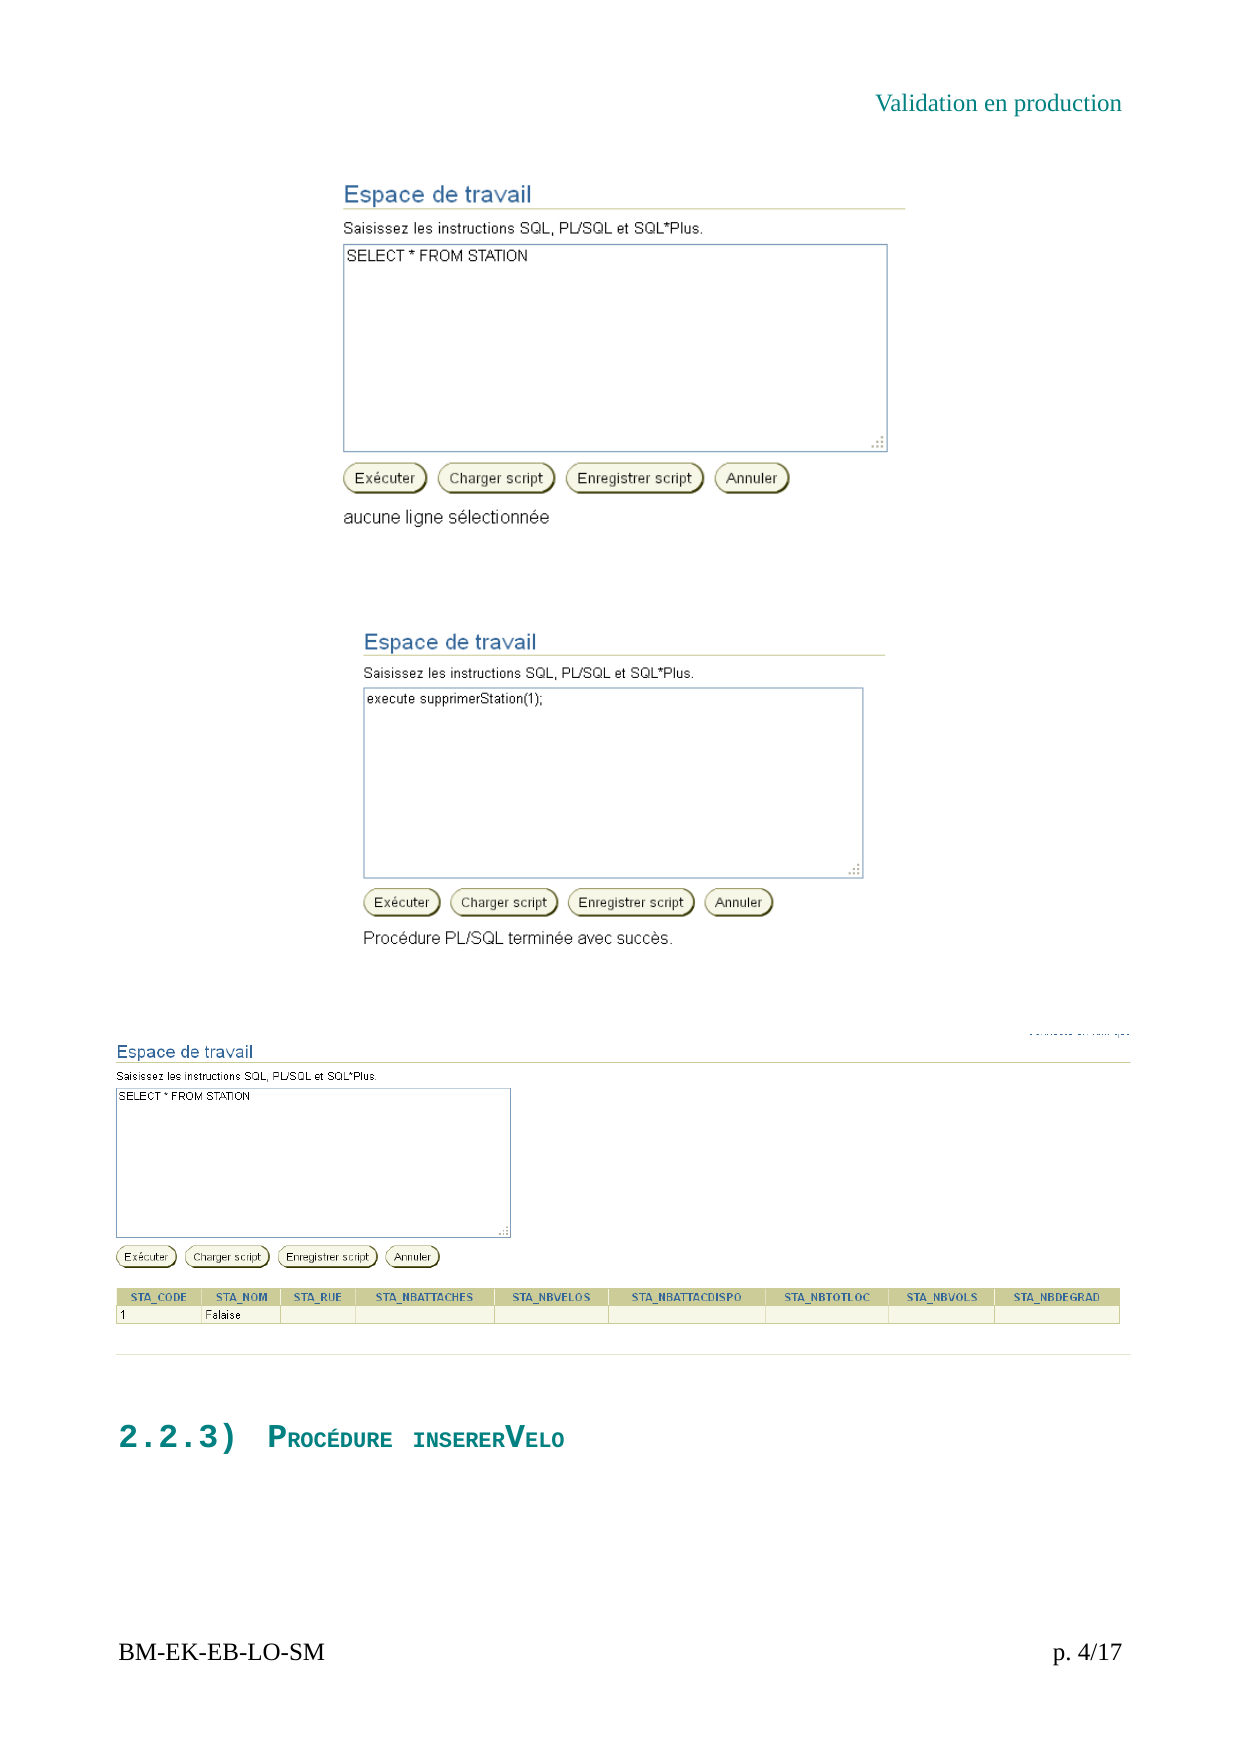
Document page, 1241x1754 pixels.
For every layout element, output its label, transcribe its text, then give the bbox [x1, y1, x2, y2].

subtitle Procédure insererVelo [118, 1420, 1122, 1458]
picture [109, 1034, 1131, 1365]
